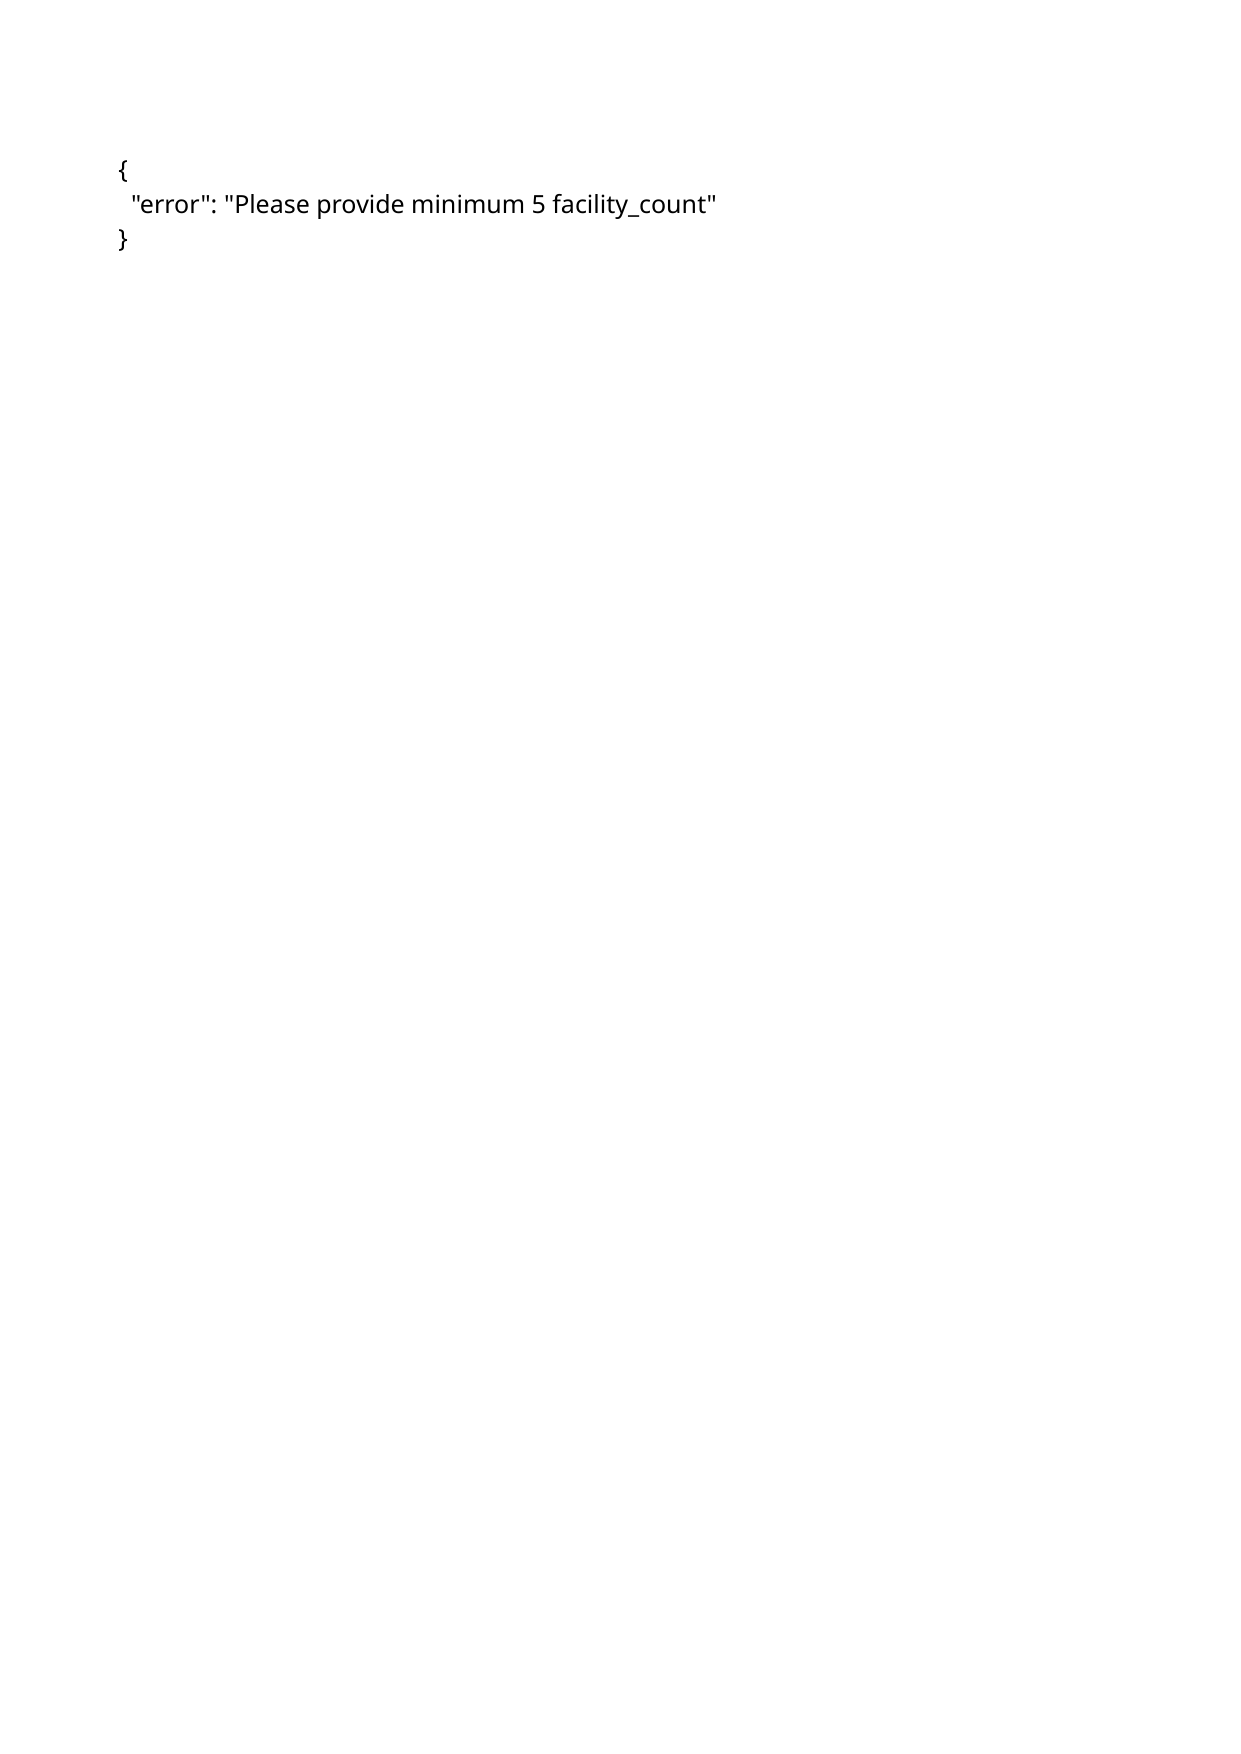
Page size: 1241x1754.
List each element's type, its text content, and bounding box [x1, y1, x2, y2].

text } [118, 220, 1122, 254]
text "error": "Please provide minimum 5 facility_count" [118, 186, 1122, 220]
text { [118, 152, 1122, 186]
